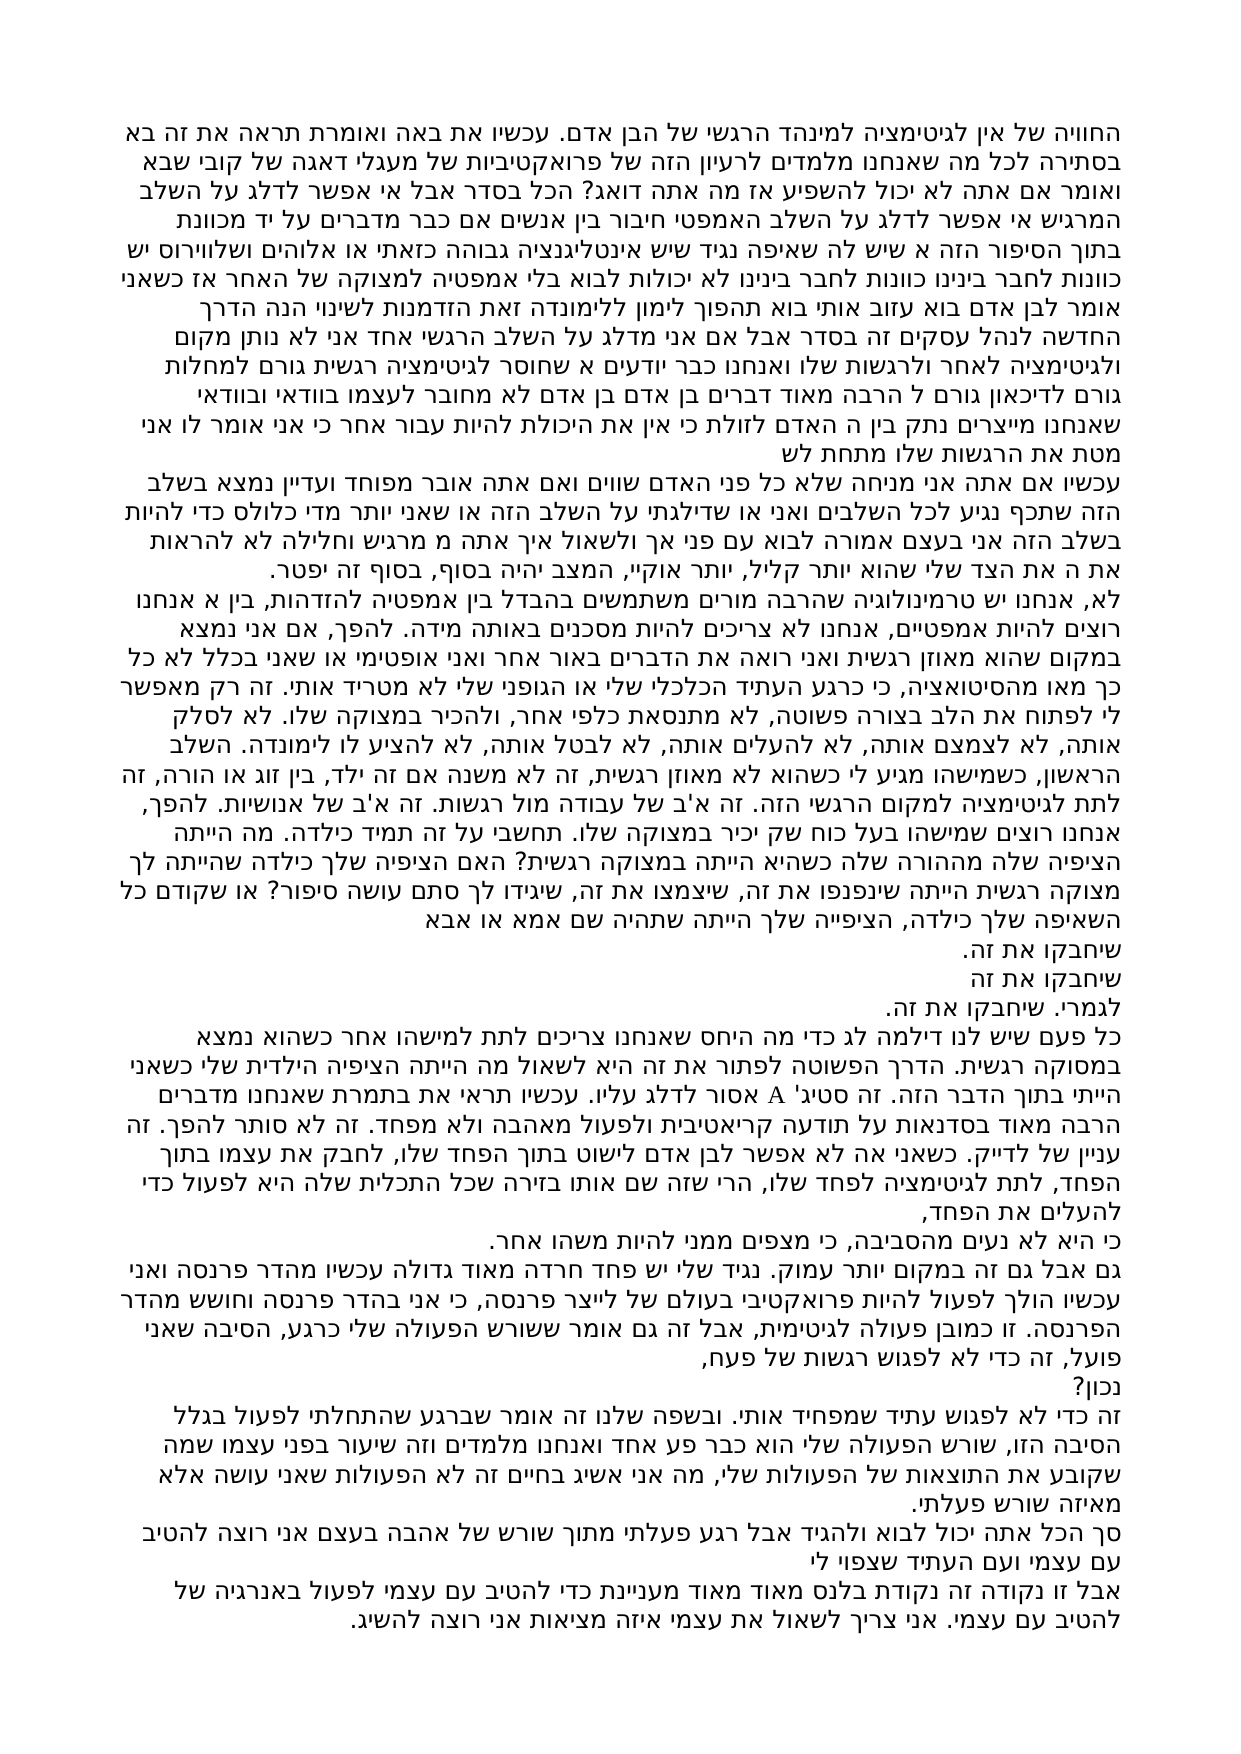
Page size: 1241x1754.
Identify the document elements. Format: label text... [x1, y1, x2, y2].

text אבל זו נקודה זה נקודת בלנס מאוד מאוד מעניינת כדי להטיב עם עצמי לפעול באנרגיה של להטיב עם עצמי. אני צריך לשאול את עצמי איזה מציאות אני רוצה להשיג. [118, 1577, 1122, 1635]
text נכון? [118, 1372, 1122, 1402]
text שיחבקו את זה [118, 964, 1122, 993]
text שיחבקו את זה. [118, 935, 1122, 964]
text כי היא לא נעים מהסביבה, כי מצפים ממני להיות משהו אחר. [118, 1227, 1122, 1256]
text סך הכל אתה יכול לבוא ולהגיד אבל רגע פעלתי מתוך שורש של אהבה בעצם אני רוצה להטיב עם עצמי ועם העתיד שצפוי לי [118, 1518, 1122, 1577]
text לגמרי. שיחבקו את זה. [118, 993, 1122, 1022]
text החוויה של אין לגיטימציה למינהד הרגשי של הבן אדם. עכשיו את באה ואומרת תראה את זה בא בסתירה לכל מה שאנחנו מלמדים לרעיון הזה של פרואקטיביות של מעגלי דאגה של קובי שבא ואומר אם אתה לא יכול להשפיע אז מה אתה דואג? הכל בסדר אבל אי אפשר לדלג על השלב המרגיש אי אפשר לדלג על השלב האמפטי חיבור בין אנשים אם כבר מדברים על יד מכוונת בתוך הסיפור הזה א שיש לה שאיפה נגיד שיש אינטליגנציה גבוהה כזאתי או אלוהים ושלווירוס יש כוונות לחבר בינינו כוונות לחבר בינינו לא יכולות לבוא בלי אמפטיה למצוקה של האחר אז כשאני אומר לבן אדם בוא עזוב אותי בוא תהפוך לימון ללימונדה זאת הזדמנות לשינוי הנה הדרך החדשה לנהל עסקים זה בסדר אבל אם אני מדלג על השלב הרגשי אחד אני לא נותן מקום ולגיטימציה לאחר ולרגשות שלו ואנחנו כבר יודעים א שחוסר לגיטימציה רגשית גורם למחלות גורם לדיכאון גורם ל הרבה מאוד דברים בן אדם בן אדם לא מחובר לעצמו בוודאי ובוודאי שאנחנו מייצרים נתק בין ה האדם לזולת כי אין את היכולת להיות עבור אחר כי אני אומר לו אני מטת את הרגשות שלו מתחת לש [118, 118, 1122, 468]
text כל פעם שיש לנו דילמה לג כדי מה היחס שאנחנו צריכים לתת למישהו אחר כשהוא נמצא במסוקה רגשית. הדרך הפשוטה לפתור את זה היא לשאול מה הייתה הציפיה הילדית שלי כשאני הייתי בתוך הדבר הזה. זה סטיג' A אסור לדלג עליו. עכשיו תראי את בתמרת שאנחנו מדברים הרבה מאוד בסדנאות על תודעה קריאטיבית ולפעול מאהבה ולא מפחד. זה לא סותר להפך. זה עניין של לדייק. כשאני אה לא אפשר לבן אדם לישוט בתוך הפחד שלו, לחבק את עצמו בתוך הפחד, לתת לגיטימציה לפחד שלו, הרי שזה שם אותו בזירה שכל התכלית שלה היא לפעול כדי להעלים את הפחד, [118, 1022, 1122, 1227]
text עכשיו אם אתה אני מניחה שלא כל פני האדם שווים ואם אתה אובר מפוחד ועדיין נמצא בשלב הזה שתכף נגיע לכל השלבים ואני או שדילגתי על השלב הזה או שאני יותר מדי כלולס כדי להיות בשלב הזה אני בעצם אמורה לבוא עם פני אך ולשאול איך אתה מ מרגיש וחלילה לא להראות את ה את הצד שלי שהוא יותר קליל, יותר אוקיי, המצב יהיה בסוף, בסוף זה יפטר. [118, 468, 1122, 585]
text לא, אנחנו יש טרמינולוגיה שהרבה מורים משתמשים בהבדל בין אמפטיה להזדהות, בין א אנחנו רוצים להיות אמפטיים, אנחנו לא צריכים להיות מסכנים באותה מידה. להפך, אם אני נמצא במקום שהוא מאוזן רגשית ואני רואה את הדברים באור אחר ואני אופטימי או שאני בכלל לא כל כך מאו מהסיטואציה, כי כרגע העתיד הכלכלי שלי או הגופני שלי לא מטריד אותי. זה רק מאפשר לי לפתוח את הלב בצורה פשוטה, לא מתנסאת כלפי אחר, ולהכיר במצוקה שלו. לא לסלק אותה, לא לצמצם אותה, לא להעלים אותה, לא לבטל אותה, לא להציע לו לימונדה. השלב הראשון, כשמישהו מגיע לי כשהוא לא מאוזן רגשית, זה לא משנה אם זה ילד, בין זוג או הורה, זה לתת לגיטימציה למקום הרגשי הזה. זה א'ב של עבודה מול רגשות. זה א'ב של אנושיות. להפך, אנחנו רוצים שמישהו בעל כוח שק יכיר במצוקה שלו. תחשבי על זה תמיד כילדה. מה הייתה הציפיה שלה מההורה שלה כשהיא הייתה במצוקה רגשית? האם הציפיה שלך כילדה שהייתה לך מצוקה רגשית הייתה שינפנפו את זה, שיצמצו את זה, שיגידו לך סתם עושה סיפור? או שקודם כל השאיפה שלך כילדה, הציפייה שלך הייתה שתהיה שם אמא או אבא [118, 585, 1122, 935]
text גם אבל גם זה במקום יותר עמוק. נגיד שלי יש פחד חרדה מאוד גדולה עכשיו מהדר פרנסה ואני עכשיו הולך לפעול להיות פרואקטיבי בעולם של לייצר פרנסה, כי אני בהדר פרנסה וחושש מהדר הפרנסה. זו כמובן פעולה לגיטימית, אבל זה גם אומר ששורש הפעולה שלי כרגע, הסיבה שאני פועל, זה כדי לא לפגוש רגשות של פעח, [118, 1256, 1122, 1372]
text זה כדי לא לפגוש עתיד שמפחיד אותי. ובשפה שלנו זה אומר שברגע שהתחלתי לפעול בגלל הסיבה הזו, שורש הפעולה שלי הוא כבר פע אחד ואנחנו מלמדים וזה שיעור בפני עצמו שמה שקובע את התוצאות של הפעולות שלי, מה אני אשיג בחיים זה לא הפעולות שאני עושה אלא מאיזה שורש פעלתי. [118, 1402, 1122, 1518]
